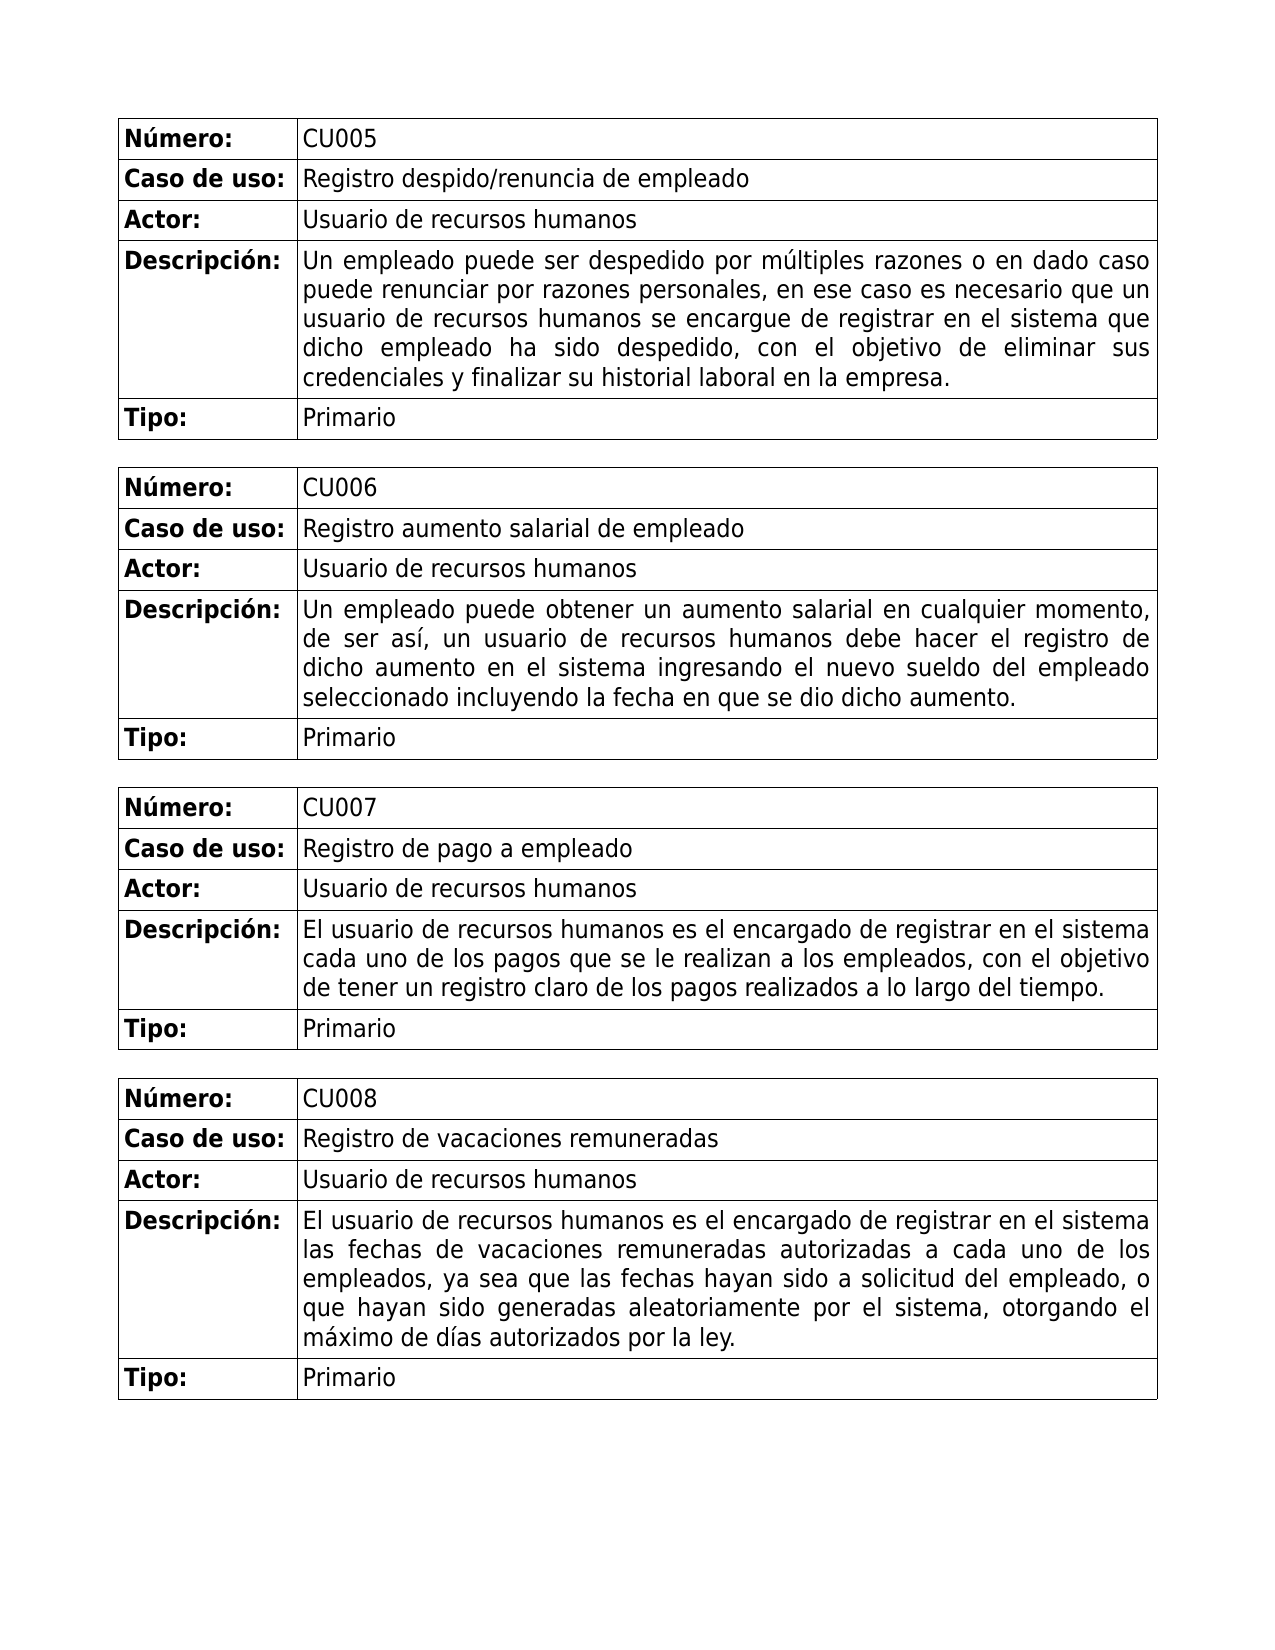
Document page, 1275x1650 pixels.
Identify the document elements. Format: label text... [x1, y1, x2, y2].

table_cell Usuario de recursos humanos [298, 201, 1157, 240]
table_cell Caso de uso: [119, 1120, 297, 1159]
table_cell Registro de pago a empleado [298, 829, 1157, 869]
table_cell Tipo: [119, 719, 297, 758]
table_header CU005 [298, 119, 1157, 159]
table_cell El usuario de recursos humanos es el encargado de registrar en el sistema cada uno de los pagos que se le realizan a los empleados, con el objetivo de tener un registro claro de los pagos realizados a lo largo del tiempo. [298, 911, 1157, 1008]
table_cell Caso de uso: [119, 509, 297, 549]
table_header Número: [119, 788, 297, 828]
table_cell Caso de uso: [119, 829, 297, 869]
table_cell Primario [298, 1010, 1157, 1049]
table_cell Descripción: [119, 591, 297, 718]
table_cell Primario [298, 1359, 1157, 1398]
table_header CU007 [298, 788, 1157, 828]
table_cell Tipo: [119, 1359, 297, 1398]
table_header CU008 [298, 1079, 1157, 1119]
table_cell Caso de uso: [119, 160, 297, 199]
table_cell Registro aumento salarial de empleado [298, 509, 1157, 549]
table_cell Registro despido/renuncia de empleado [298, 160, 1157, 199]
table_cell Primario [298, 719, 1157, 758]
table_cell Un empleado puede obtener un aumento salarial en cualquier momento, de ser así, un usuario de recursos humanos debe hacer el registro de dicho aumento en el sistema ingresando el nuevo sueldo del empleado seleccionado incluyendo la fecha en que se dio dicho aumento. [298, 591, 1157, 718]
table_header Número: [119, 1079, 297, 1119]
table_cell Actor: [119, 550, 297, 589]
table_header Número: [119, 468, 297, 508]
table_cell Registro de vacaciones remuneradas [298, 1120, 1157, 1159]
table_cell Descripción: [119, 241, 297, 398]
table_header CU006 [298, 468, 1157, 508]
table_header Número: [119, 119, 297, 159]
table_cell Usuario de recursos humanos [298, 550, 1157, 589]
table_cell Descripción: [119, 911, 297, 1008]
table_cell Usuario de recursos humanos [298, 1161, 1157, 1200]
table_cell Tipo: [119, 399, 297, 438]
table_cell El usuario de recursos humanos es el encargado de registrar en el sistema las fechas de vacaciones remuneradas autorizadas a cada uno de los empleados, ya sea que las fechas hayan sido a solicitud del empleado, o que hayan sido generadas aleatoriamente por el sistema, otorgando el máximo de días autorizados por la ley. [298, 1201, 1157, 1358]
table_cell Actor: [119, 1161, 297, 1200]
table_cell Descripción: [119, 1201, 297, 1358]
table_cell Usuario de recursos humanos [298, 870, 1157, 909]
table_cell Un empleado puede ser despedido por múltiples razones o en dado caso puede renunciar por razones personales, en ese caso es necesario que un usuario de recursos humanos se encargue de registrar en el sistema que dicho empleado ha sido despedido, con el objetivo de eliminar sus credenciales y finalizar su historial laboral en la empresa. [298, 241, 1157, 398]
table_cell Actor: [119, 201, 297, 240]
table_cell Primario [298, 399, 1157, 438]
table_cell Actor: [119, 870, 297, 909]
table_cell Tipo: [119, 1010, 297, 1049]
